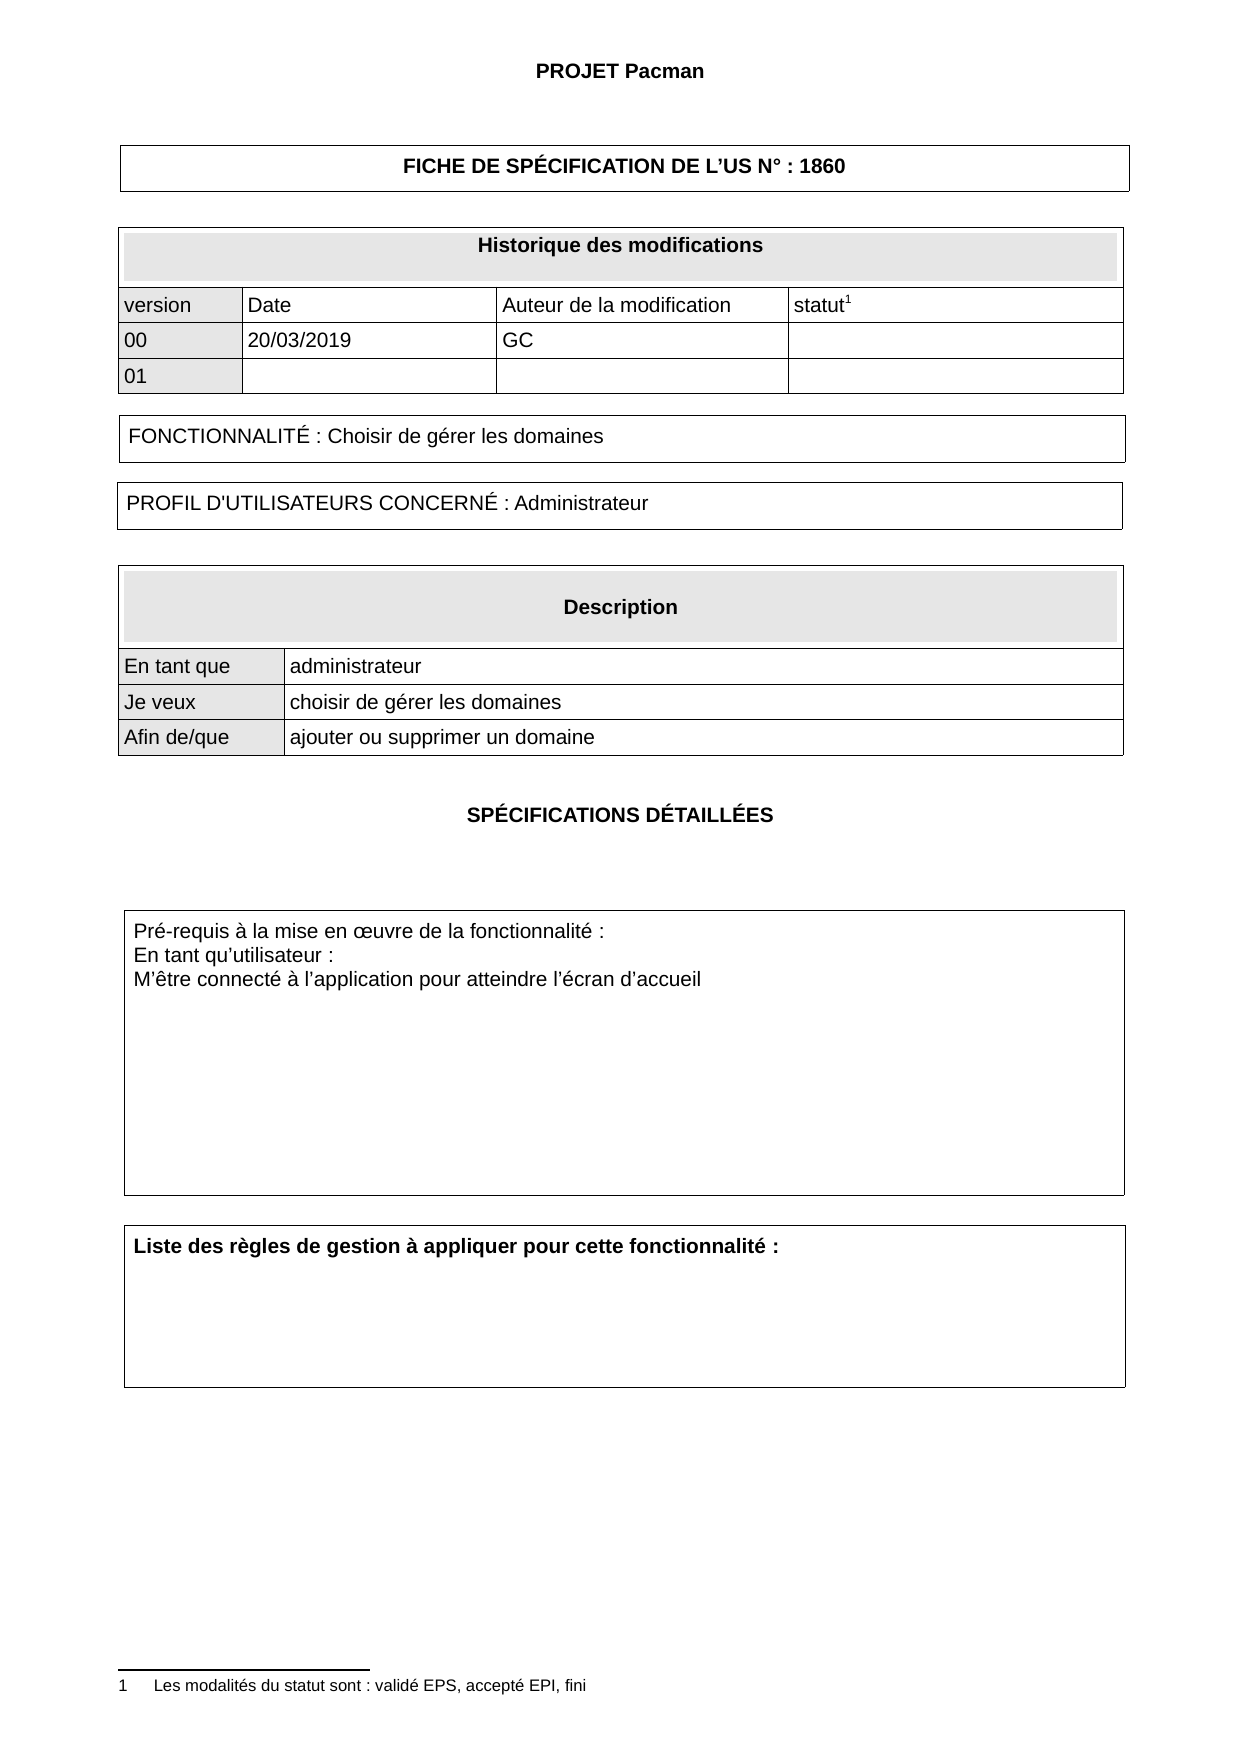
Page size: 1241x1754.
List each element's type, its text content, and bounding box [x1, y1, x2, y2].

table_cell 01 [119, 359, 242, 393]
table_cell [497, 359, 788, 393]
table_header Historique des modifications [119, 228, 1123, 287]
table_cell statut [789, 288, 1123, 322]
table_cell Je veux [119, 685, 284, 719]
table_cell Auteur de la modification [497, 288, 788, 322]
table_cell Afin de/que [119, 720, 284, 755]
table_cell Date [243, 288, 496, 322]
text M’être connecté à l’application pour atteindre l’écran d’accueil [133, 967, 1115, 991]
table_cell 20/03/2019 [243, 323, 496, 358]
text En tant qu’utilisateur : [133, 943, 1115, 967]
table_cell [243, 359, 496, 393]
text PROFIL D'UTILISATEURS CONCERNÉ : Administrateur [126, 491, 1113, 515]
text FICHE DE SPÉCIFICATION DE L’US N° : 1860 [129, 154, 1120, 178]
text Pré-requis à la mise en œuvre de la fonctionnalité : [133, 919, 1115, 943]
table_cell En tant que [119, 649, 284, 684]
table_cell administrateur [285, 649, 1123, 684]
table_cell ajouter ou supprimer un domaine [285, 720, 1123, 755]
text FONCTIONNALITÉ : Choisir de gérer les domaines [128, 424, 1116, 448]
text PROJET Pacman [118, 59, 1122, 83]
table_cell GC [497, 323, 788, 358]
text SPÉCIFICATIONS DÉTAILLÉES [118, 803, 1122, 827]
table_cell 00 [119, 323, 242, 358]
table_cell [789, 359, 1123, 393]
table_header Description [119, 566, 1123, 648]
table_cell version [119, 288, 242, 322]
table_cell [789, 323, 1123, 358]
text Liste des règles de gestion à appliquer pour cette fonctionnalité : [133, 1234, 1116, 1258]
table_cell choisir de gérer les domaines [285, 685, 1123, 719]
